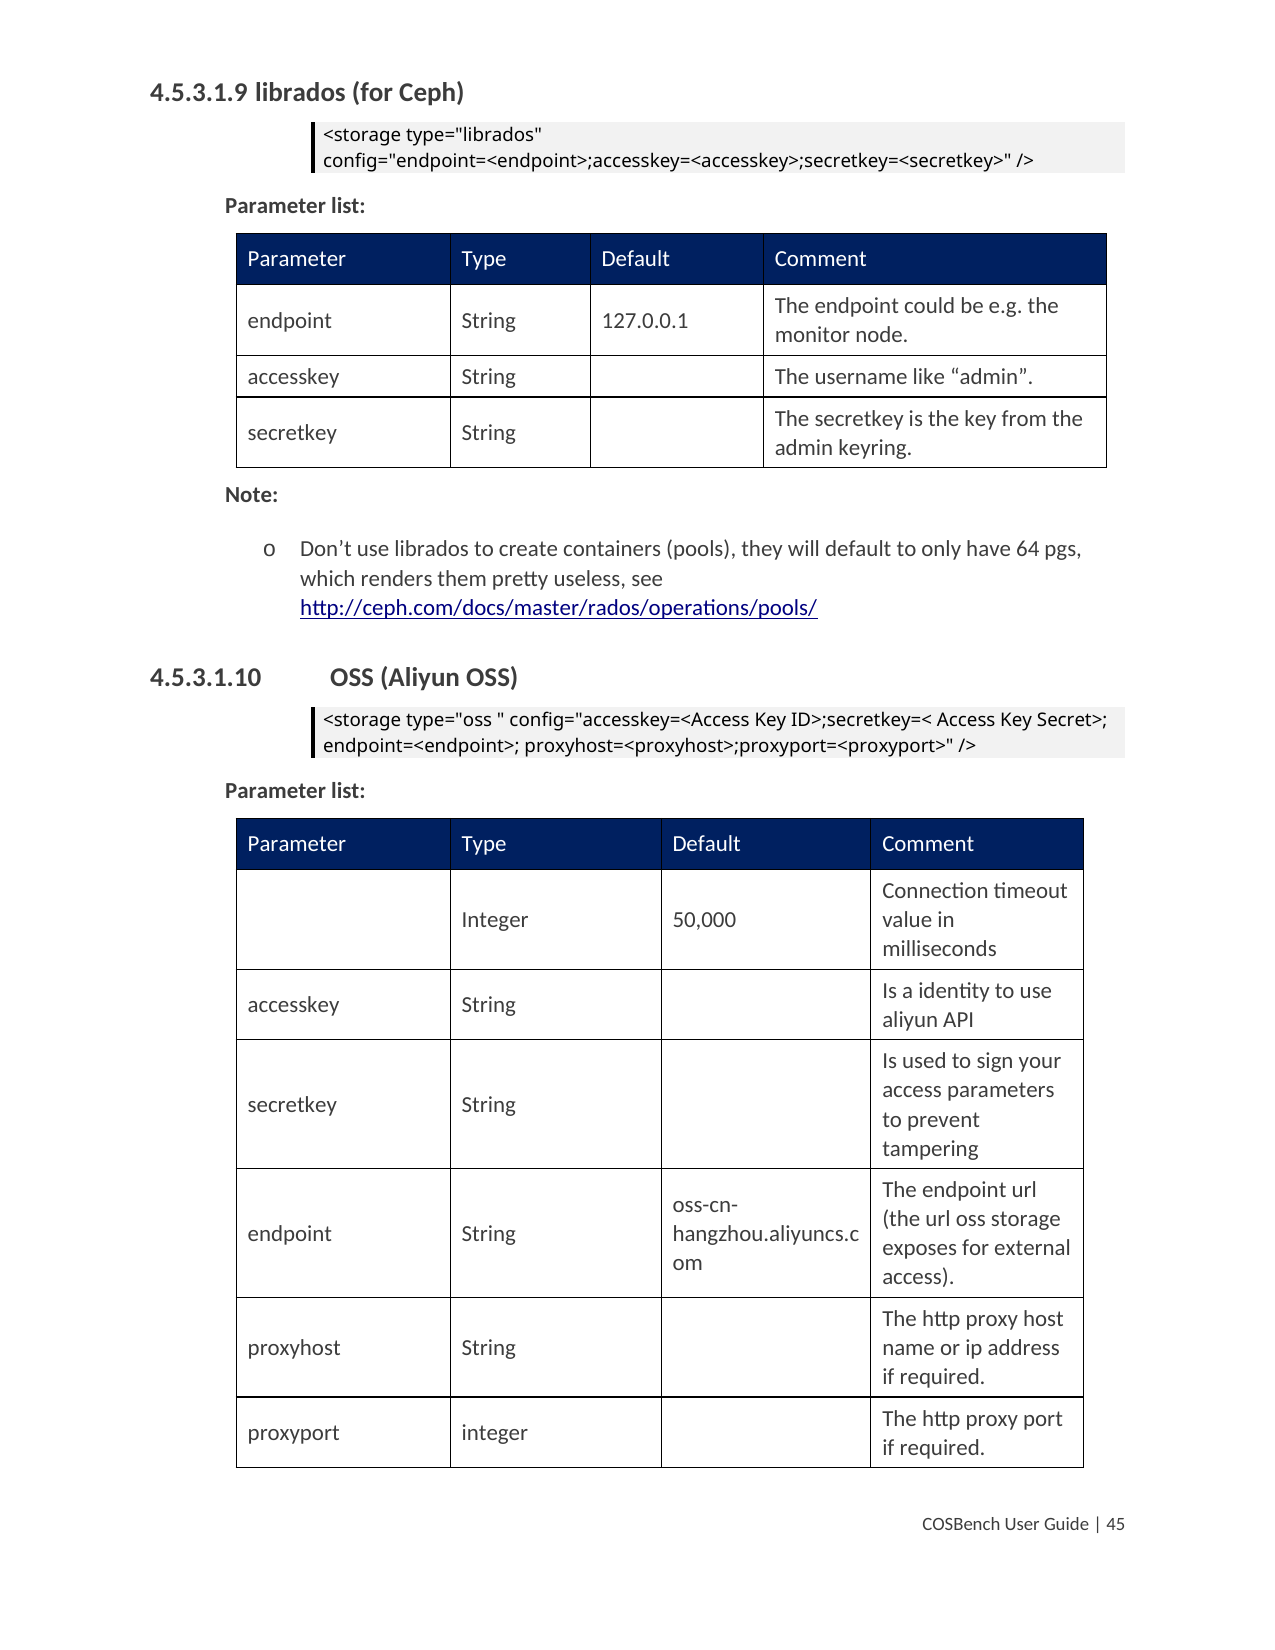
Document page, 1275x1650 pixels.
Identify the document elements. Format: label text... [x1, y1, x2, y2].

table_cell 127.0.0.1 [591, 285, 763, 355]
table_cell String [451, 1169, 661, 1297]
table_header Type [451, 234, 590, 284]
text Parameter list: [225, 776, 1125, 804]
table_cell 50,000 [662, 870, 870, 969]
table_cell String [451, 970, 661, 1039]
table_cell The endpoint url (the url oss storage exposes for external access). [871, 1169, 1083, 1297]
table_cell The endpoint could be e.g. the monitor node. [764, 285, 1106, 355]
table_cell secretkey [237, 398, 450, 467]
table_cell Is a identity to use aliyun API [871, 970, 1083, 1039]
table_header Comment [764, 234, 1106, 284]
table_cell [662, 1298, 870, 1396]
table_cell endpoint [237, 285, 450, 355]
table_cell [662, 1398, 870, 1467]
table_cell [662, 1040, 870, 1168]
table_cell [591, 398, 763, 467]
table_cell accesskey [237, 356, 450, 396]
table_cell integer [451, 1398, 661, 1467]
table_cell The username like “admin”. [764, 356, 1106, 396]
text <storage type="librados" config="endpoint=<endpoint>;accesskey=<accesskey>;secretkey=<secretkey>" /> [315, 122, 1125, 173]
table_cell String [451, 398, 590, 467]
table_header Parameter [237, 819, 450, 869]
text Note: [225, 481, 1125, 508]
table_cell [662, 970, 870, 1039]
table_cell [237, 870, 450, 969]
table_header Type [451, 819, 661, 869]
subtitle librados (for Ceph) [150, 75, 1125, 108]
subtitle OSS (Aliyun OSS) [150, 660, 1125, 693]
text Parameter list: [225, 192, 1125, 219]
table_cell String [451, 356, 590, 396]
table_cell Integer [451, 870, 661, 969]
table_cell String [451, 1040, 661, 1168]
table_cell Is used to sign your access parameters to prevent tampering [871, 1040, 1083, 1168]
table_header Default [662, 819, 870, 869]
table_cell accesskey [237, 970, 450, 1039]
table_cell proxyhost [237, 1298, 450, 1396]
table_cell proxyport [237, 1398, 450, 1467]
table_cell String [451, 285, 590, 355]
table_header Parameter [237, 234, 450, 284]
table_cell The secretkey is the key from the admin keyring. [764, 398, 1106, 467]
table_cell endpoint [237, 1169, 450, 1297]
table_cell oss-cn-hangzhou.aliyuncs.com [662, 1169, 870, 1297]
table_header Default [591, 234, 763, 284]
table_cell The http proxy port if required. [871, 1398, 1083, 1467]
table_cell The http proxy host name or ip address if required. [871, 1298, 1083, 1396]
table_cell String [451, 1298, 661, 1396]
table_header Comment [871, 819, 1083, 869]
table_cell [591, 356, 763, 396]
table_cell Connection timeout value in milliseconds [871, 870, 1083, 969]
list Don’t use librados to create containers (pools), they will default to only have 64 pgs, which renders them pretty useless, see http://ceph.com/docs/master/rados/operations/pools/ [262, 534, 1125, 621]
table_cell secretkey [237, 1040, 450, 1168]
text <storage type="oss " config="accesskey=<Access Key ID>;secretkey=< Access Key Secret>; endpoint=<endpoint>; proxyhost=<proxyhost>;proxyport=<proxyport>" /> [315, 707, 1125, 758]
